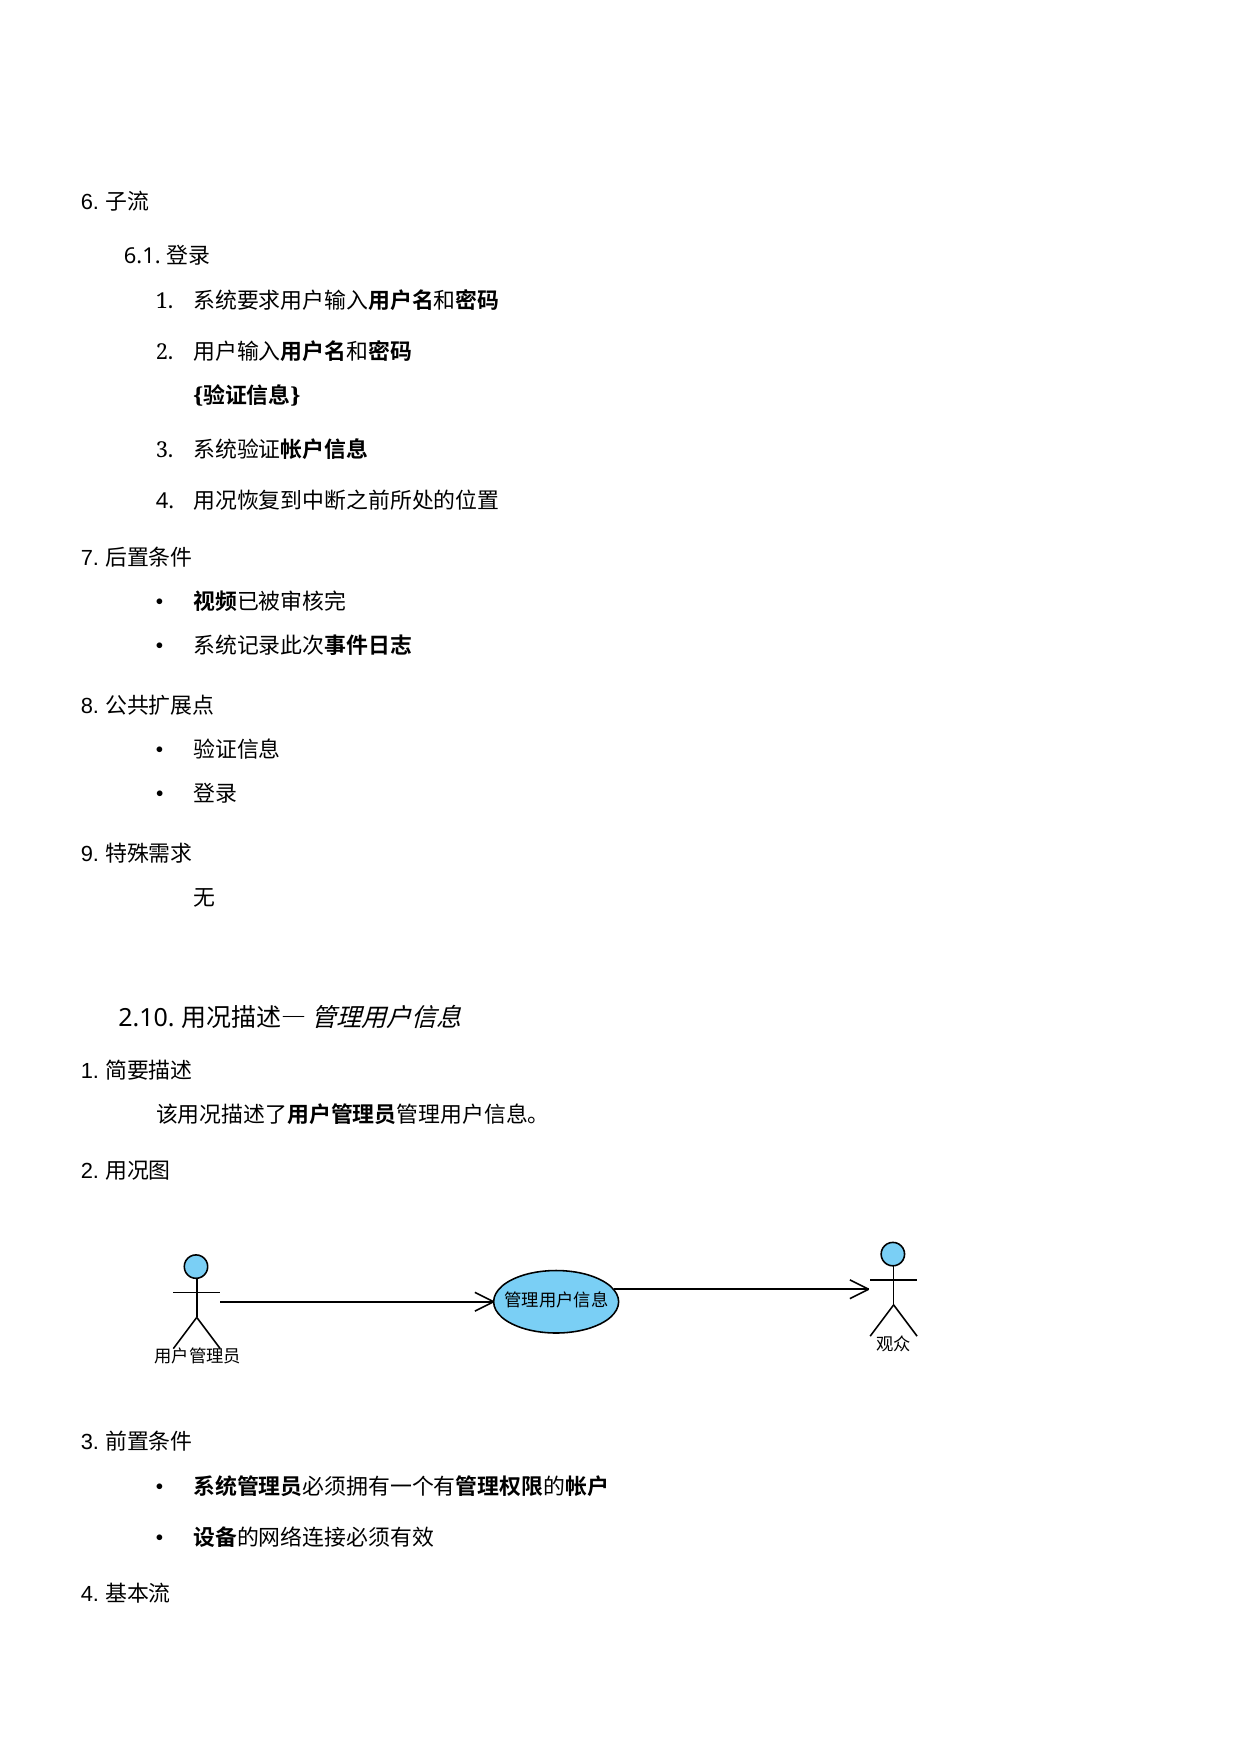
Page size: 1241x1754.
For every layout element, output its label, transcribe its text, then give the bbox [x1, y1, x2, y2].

subtitle 后置条件 [81, 540, 1122, 571]
subtitle 公共扩展点 [81, 688, 1122, 719]
list 登录 [156, 776, 1122, 808]
subtitle 用况描述— 管理用户信息 [118, 998, 1122, 1034]
text 该用况描述了用户管理员管理用户信息。 [156, 1097, 1122, 1129]
list 用户输入用户名和密码 [156, 334, 1122, 365]
subtitle 用况图 [81, 1153, 1122, 1185]
list 系统管理员必须拥有一个有管理权限的帐户 [156, 1469, 1122, 1500]
subtitle 子流 [81, 184, 1122, 216]
list 用况恢复到中断之前所处的位置 [156, 483, 1122, 515]
list 设备的网络连接必须有效 [156, 1519, 1122, 1551]
list 系统验证帐户信息 [156, 432, 1122, 464]
list {验证信息} [156, 378, 1122, 410]
list 视频已被审核完 [156, 584, 1122, 616]
list 验证信息 [156, 732, 1122, 764]
list 无 [156, 880, 1122, 912]
subtitle 登录 [118, 238, 1122, 270]
subtitle 简要描述 [81, 1053, 1122, 1085]
list 系统要求用户输入用户名和密码 [156, 283, 1122, 314]
subtitle 特殊需求 [81, 836, 1122, 867]
list 系统记录此次事件日志 [156, 628, 1122, 660]
subtitle 基本流 [81, 1576, 1122, 1607]
subtitle 前置条件 [81, 1424, 1122, 1456]
